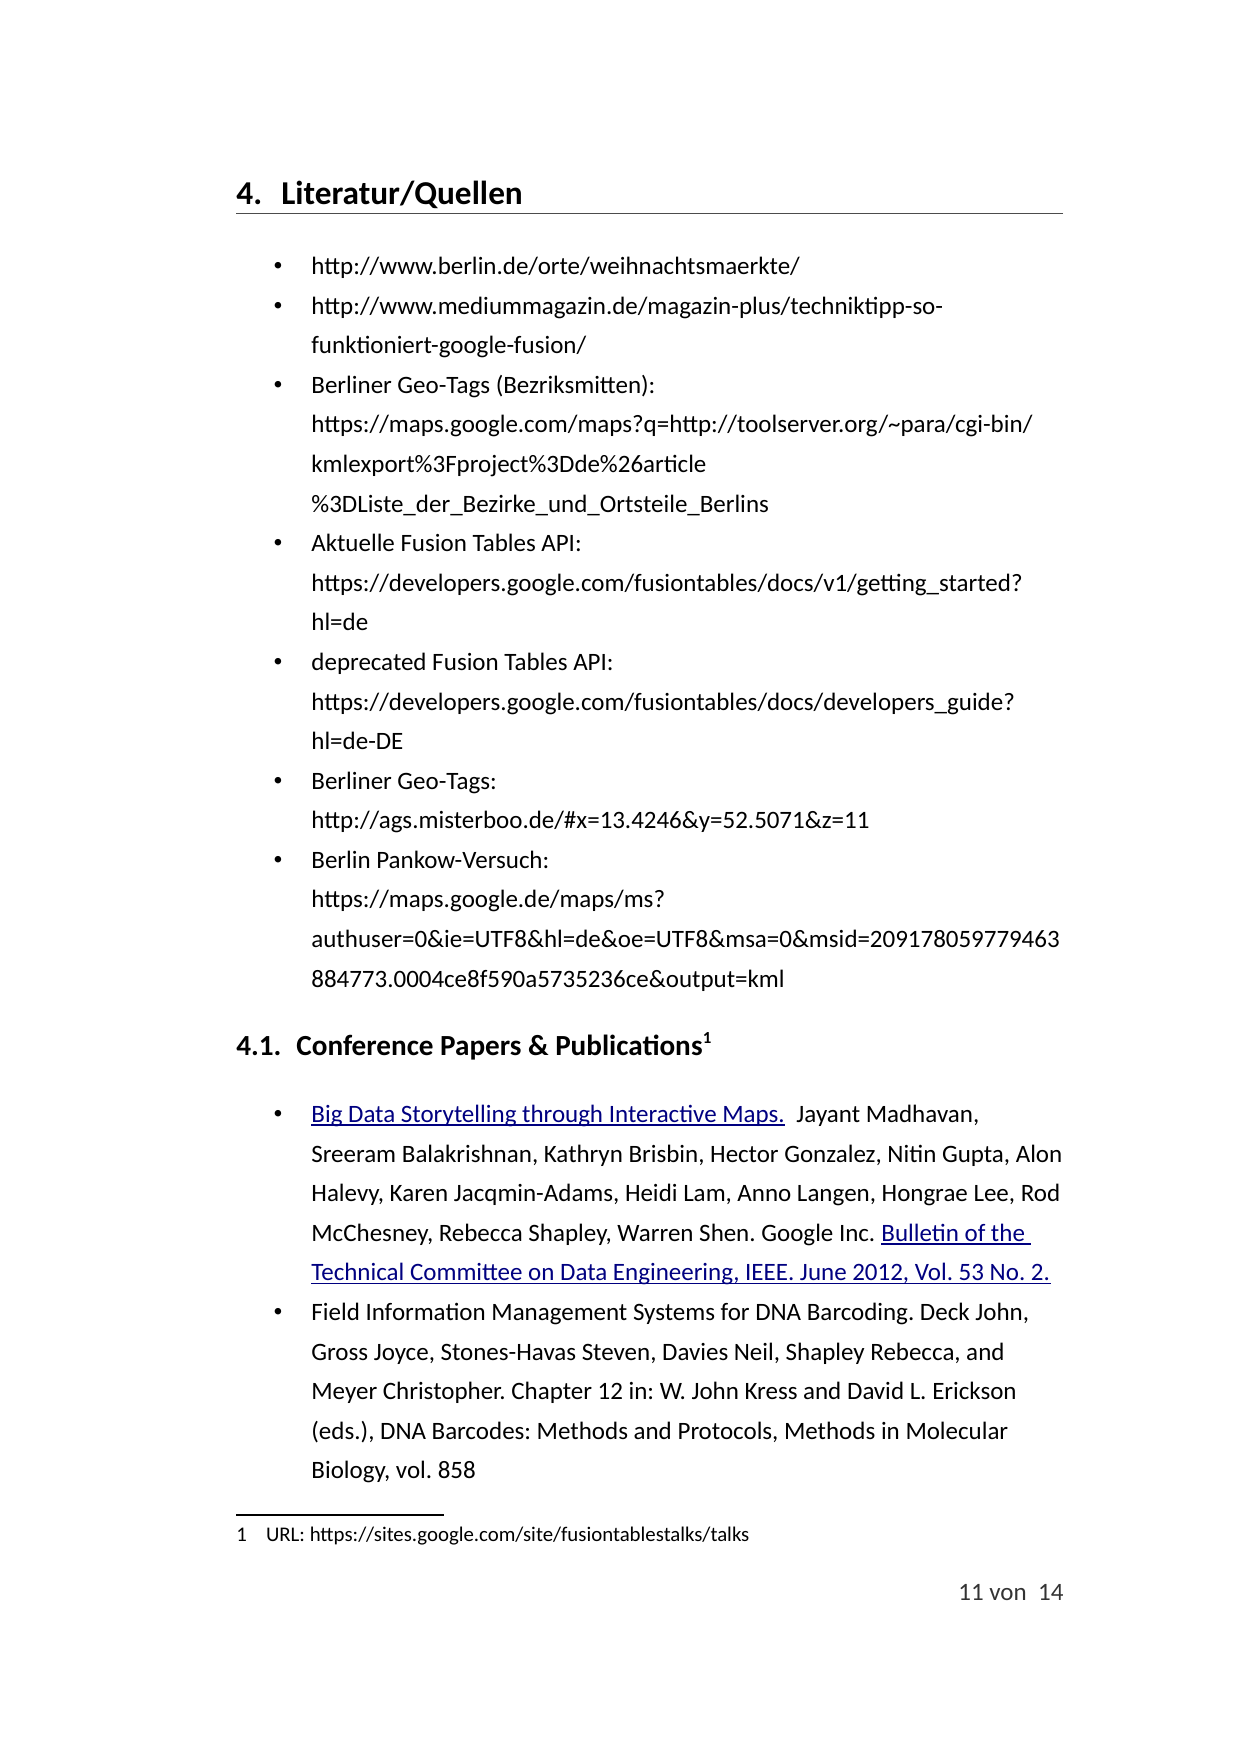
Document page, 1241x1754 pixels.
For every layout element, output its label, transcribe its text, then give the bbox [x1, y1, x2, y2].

list Berliner Geo-Tags: [274, 765, 1063, 795]
list http://www.berlin.de/orte/weihnachtsmaerkte/ [274, 250, 1063, 281]
list Field Information Management Systems for DNA Barcoding. Deck John, Gross Joyce, Stones-Havas Steven, Davies Neil, Shapley Rebecca, and Meyer Christopher. Chapter 12 in: W. John Kress and David L. Erickson (eds.), DNA Barcodes: Methods and Protocols, Methods in Molecular Biology, vol. 858 [274, 1296, 1063, 1485]
subtitle Literatur/Quellen [236, 172, 1063, 213]
list Berlin Pankow-Versuch: [274, 844, 1063, 874]
list URL: https://sites.google.com/site/fusiontablestalks/talks [236, 1521, 1063, 1546]
list http://www.mediummagazin.de/magazin-plus/techniktipp-so-funktioniert-google-fusion/ [274, 290, 1063, 360]
subtitle Conference Papers & Publications [236, 1027, 1063, 1063]
list Berliner Geo-Tags (Bezriksmitten): [274, 369, 1063, 399]
list https://maps.google.com/maps?q=http://toolserver.org/~para/cgi-bin/kmlexport%3Fproject%3Dde%26article%3DListe_der_Bezirke_und_Ortsteile_Berlins [274, 408, 1063, 518]
list https://maps.google.de/maps/ms?authuser=0&ie=UTF8&hl=de&oe=UTF8&msa=0&msid=209178059779463884773.0004ce8f590a5735236ce&output=kml [274, 883, 1063, 993]
list deprecated Fusion Tables API: [274, 646, 1063, 677]
list Big Data Storytelling through Interactive Maps. Jayant Madhavan, Sreeram Balakrishnan, Kathryn Brisbin, Hector Gonzalez, Nitin Gupta, Alon Halevy, Karen Jacqmin-Adams, Heidi Lam, Anno Langen, Hongrae Lee, Rod McChesney, Rebecca Shapley, Warren Shen. Google Inc. Bulletin of the Technical Committee on Data Engineering, IEEE. June 2012, Vol. 53 No. 2. [274, 1098, 1063, 1287]
list http://ags.misterboo.de/#x=13.4246&y=52.5071&z=11 [274, 804, 1063, 835]
list https://developers.google.com/fusiontables/docs/developers_guide?hl=de-DE [274, 686, 1063, 756]
list Aktuelle Fusion Tables API: https://developers.google.com/fusiontables/docs/v1/getting_started?hl=de [274, 527, 1063, 637]
